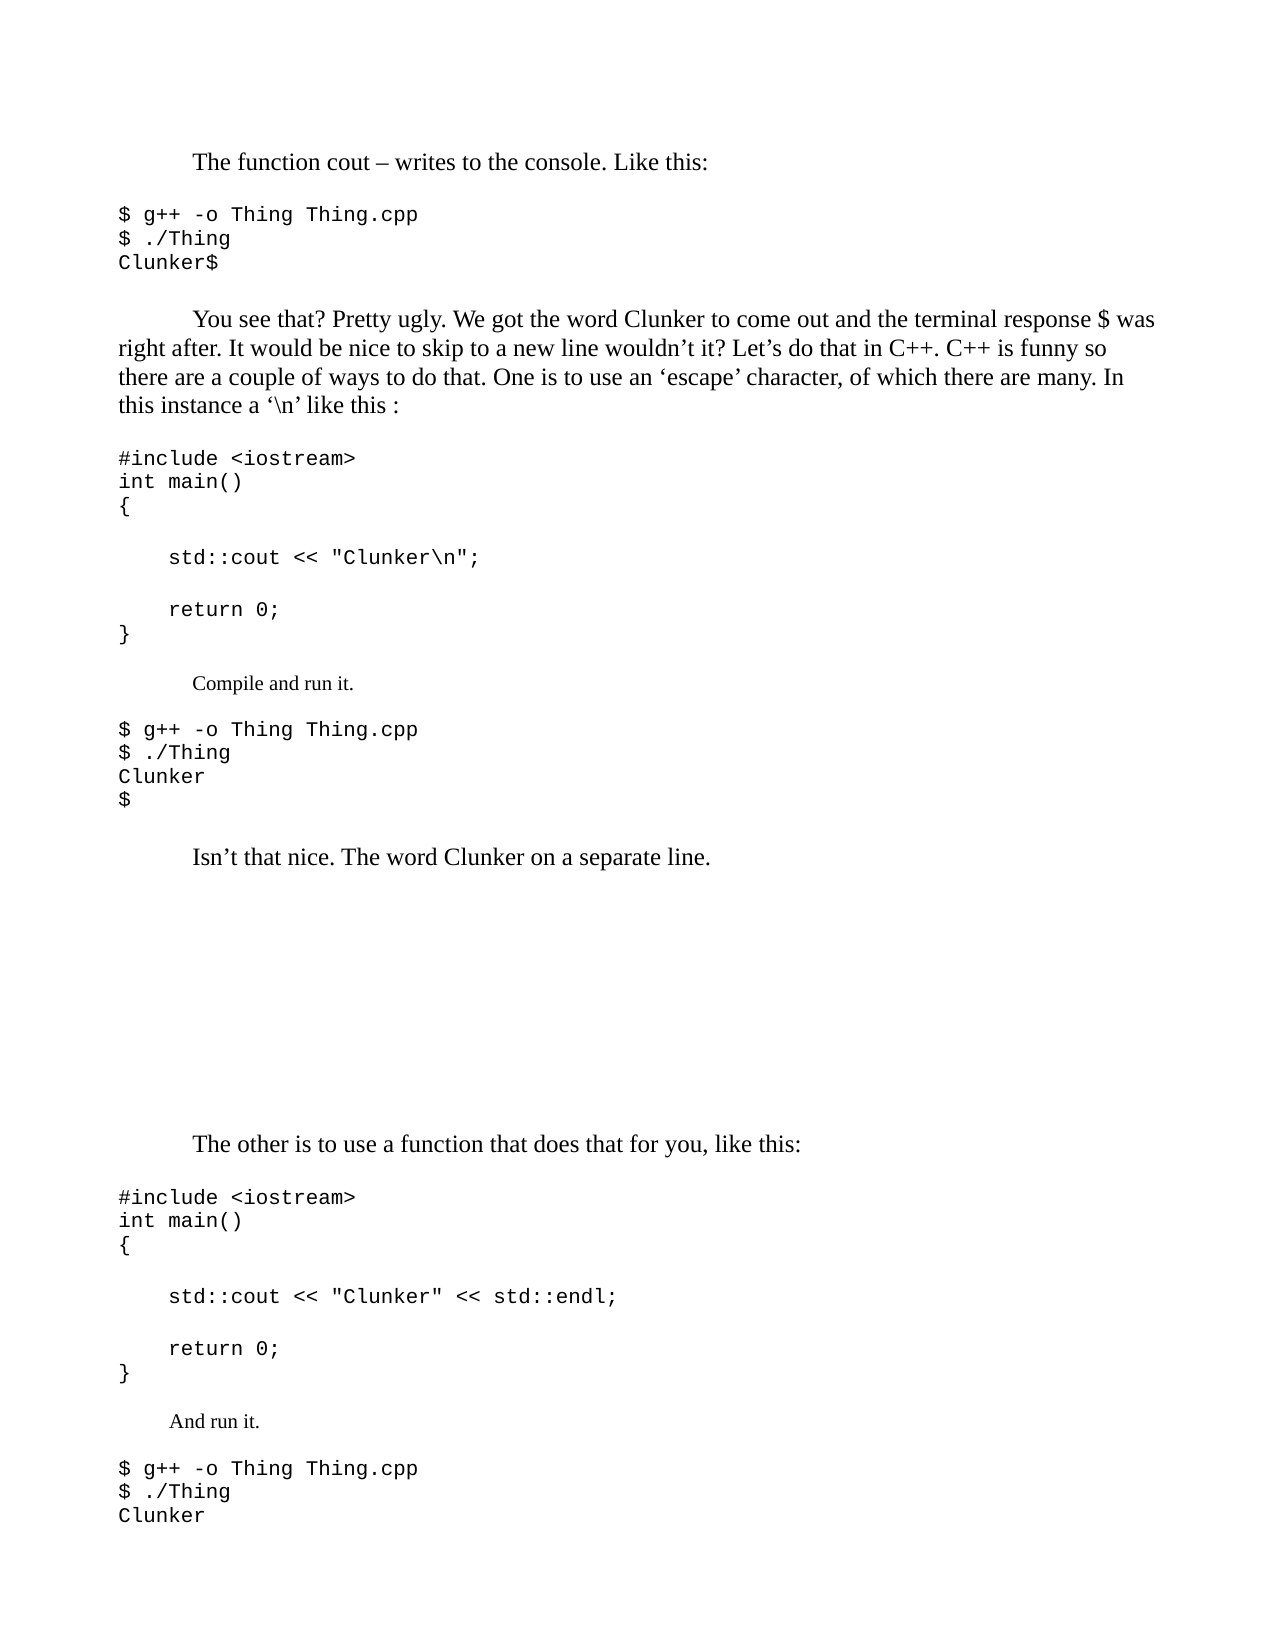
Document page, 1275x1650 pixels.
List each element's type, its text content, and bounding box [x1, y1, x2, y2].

text Clunker [118, 1505, 1157, 1528]
text Isn’t that nice. The word Clunker on a separate line. [118, 842, 1157, 871]
text #include <iostream> [118, 448, 1157, 471]
text $ g++ -o Thing Thing.cpp [118, 204, 1157, 228]
text And run it. [118, 1409, 1157, 1433]
text int main() [118, 1211, 1157, 1234]
text You see that? Pretty ugly. We got the word Clunker to come out and the terminal response $ was right after. It would be nice to skip to a new line wouldn’t it? Let’s do that in C++. C++ is funny so there are a couple of ways to do that. One is to use an ‘escape’ character, of which there are many. In this instance a ‘\n’ like this : [118, 304, 1157, 419]
text $ ./Thing [118, 228, 1157, 252]
text #include <iostream> [118, 1187, 1157, 1211]
text $ [118, 789, 1157, 813]
text return 0; [118, 599, 1157, 623]
text The function cout – writes to the console. Like this: [118, 147, 1157, 176]
text Clunker$ [118, 252, 1157, 275]
text std::cout << "Clunker" << std::endl; [118, 1286, 1157, 1310]
text return 0; [118, 1338, 1157, 1362]
text { [118, 495, 1157, 519]
text Compile and run it. [118, 670, 1157, 694]
text } [118, 1362, 1157, 1385]
text int main() [118, 471, 1157, 495]
text std::cout << "Clunker\n"; [118, 547, 1157, 571]
text $ g++ -o Thing Thing.cpp [118, 718, 1157, 742]
text } [118, 623, 1157, 646]
text The other is to use a function that does that for you, like this: [118, 1129, 1157, 1158]
text $ g++ -o Thing Thing.cpp [118, 1458, 1157, 1481]
text Clunker [118, 766, 1157, 789]
text $ ./Thing [118, 1481, 1157, 1505]
text $ ./Thing [118, 742, 1157, 766]
text { [118, 1234, 1157, 1258]
